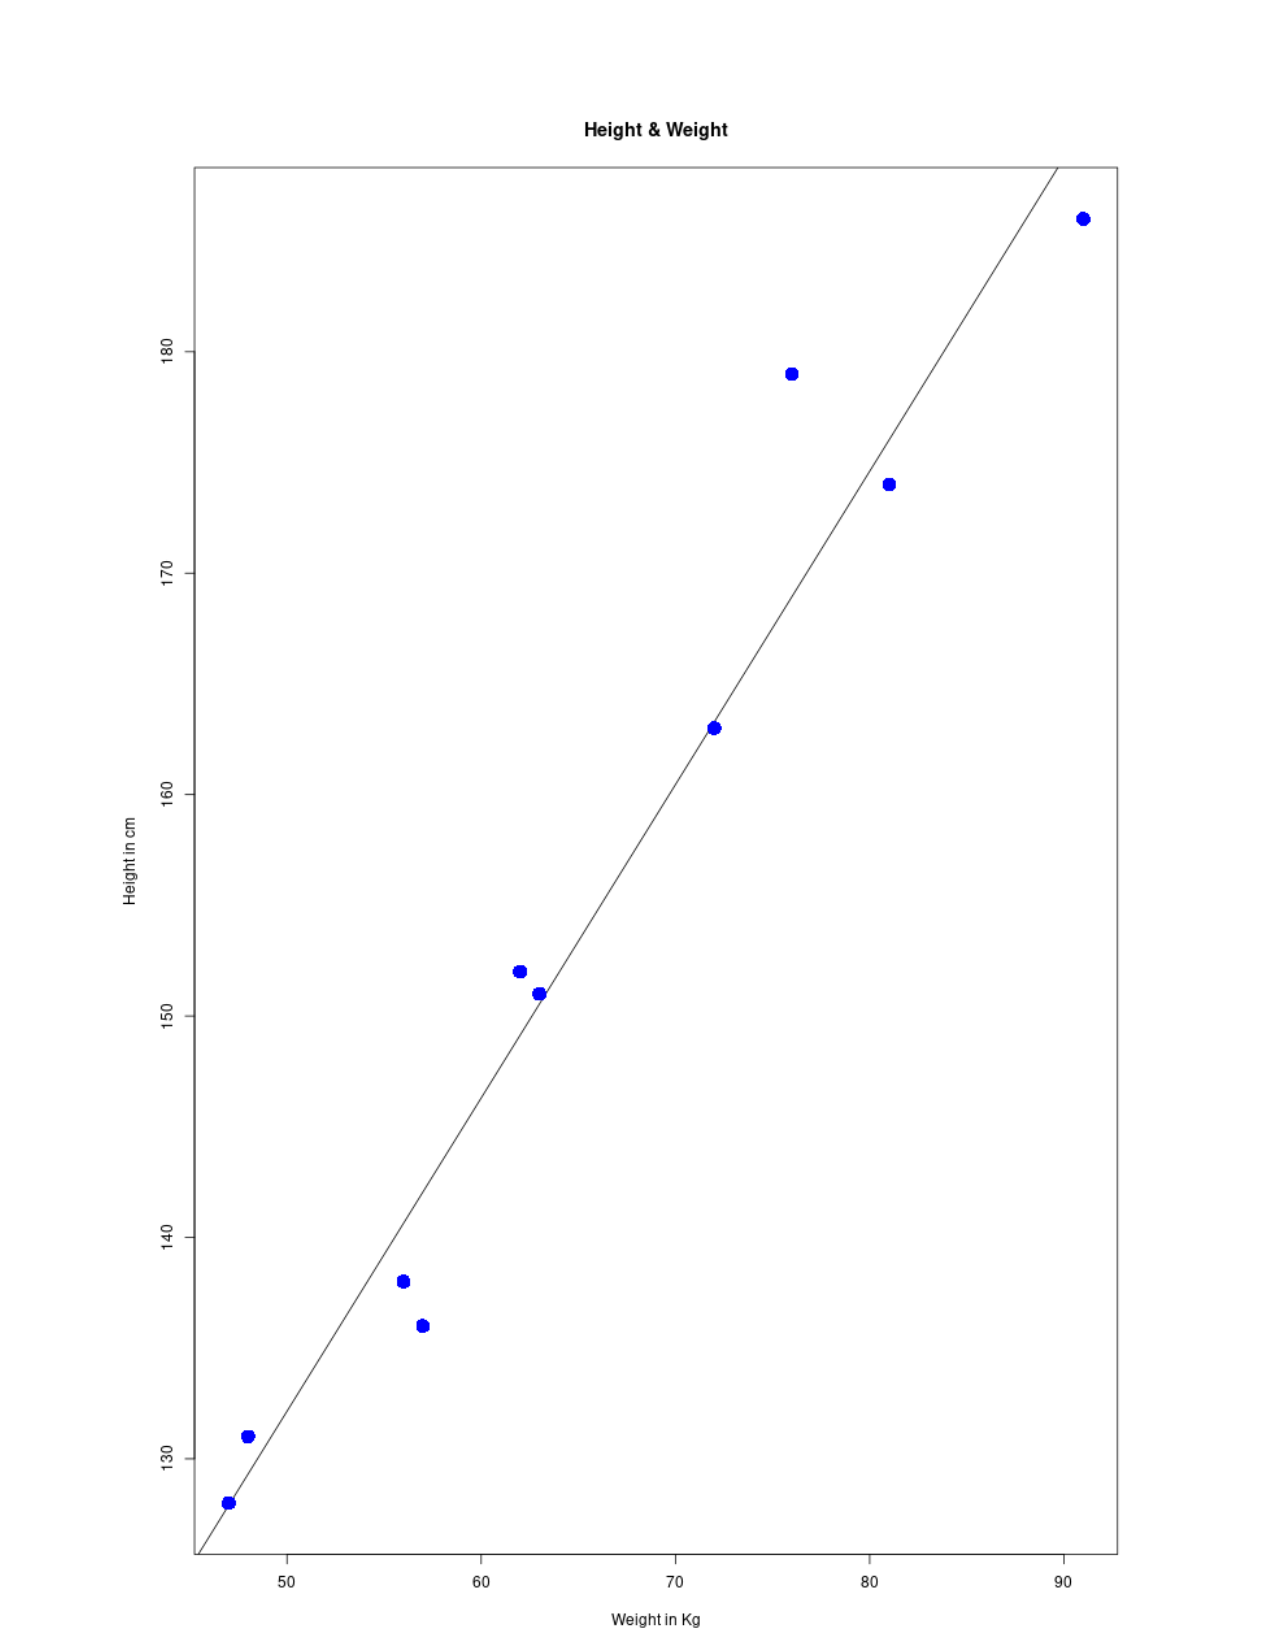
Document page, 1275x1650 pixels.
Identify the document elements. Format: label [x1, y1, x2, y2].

picture [118, 91, 1157, 1650]
